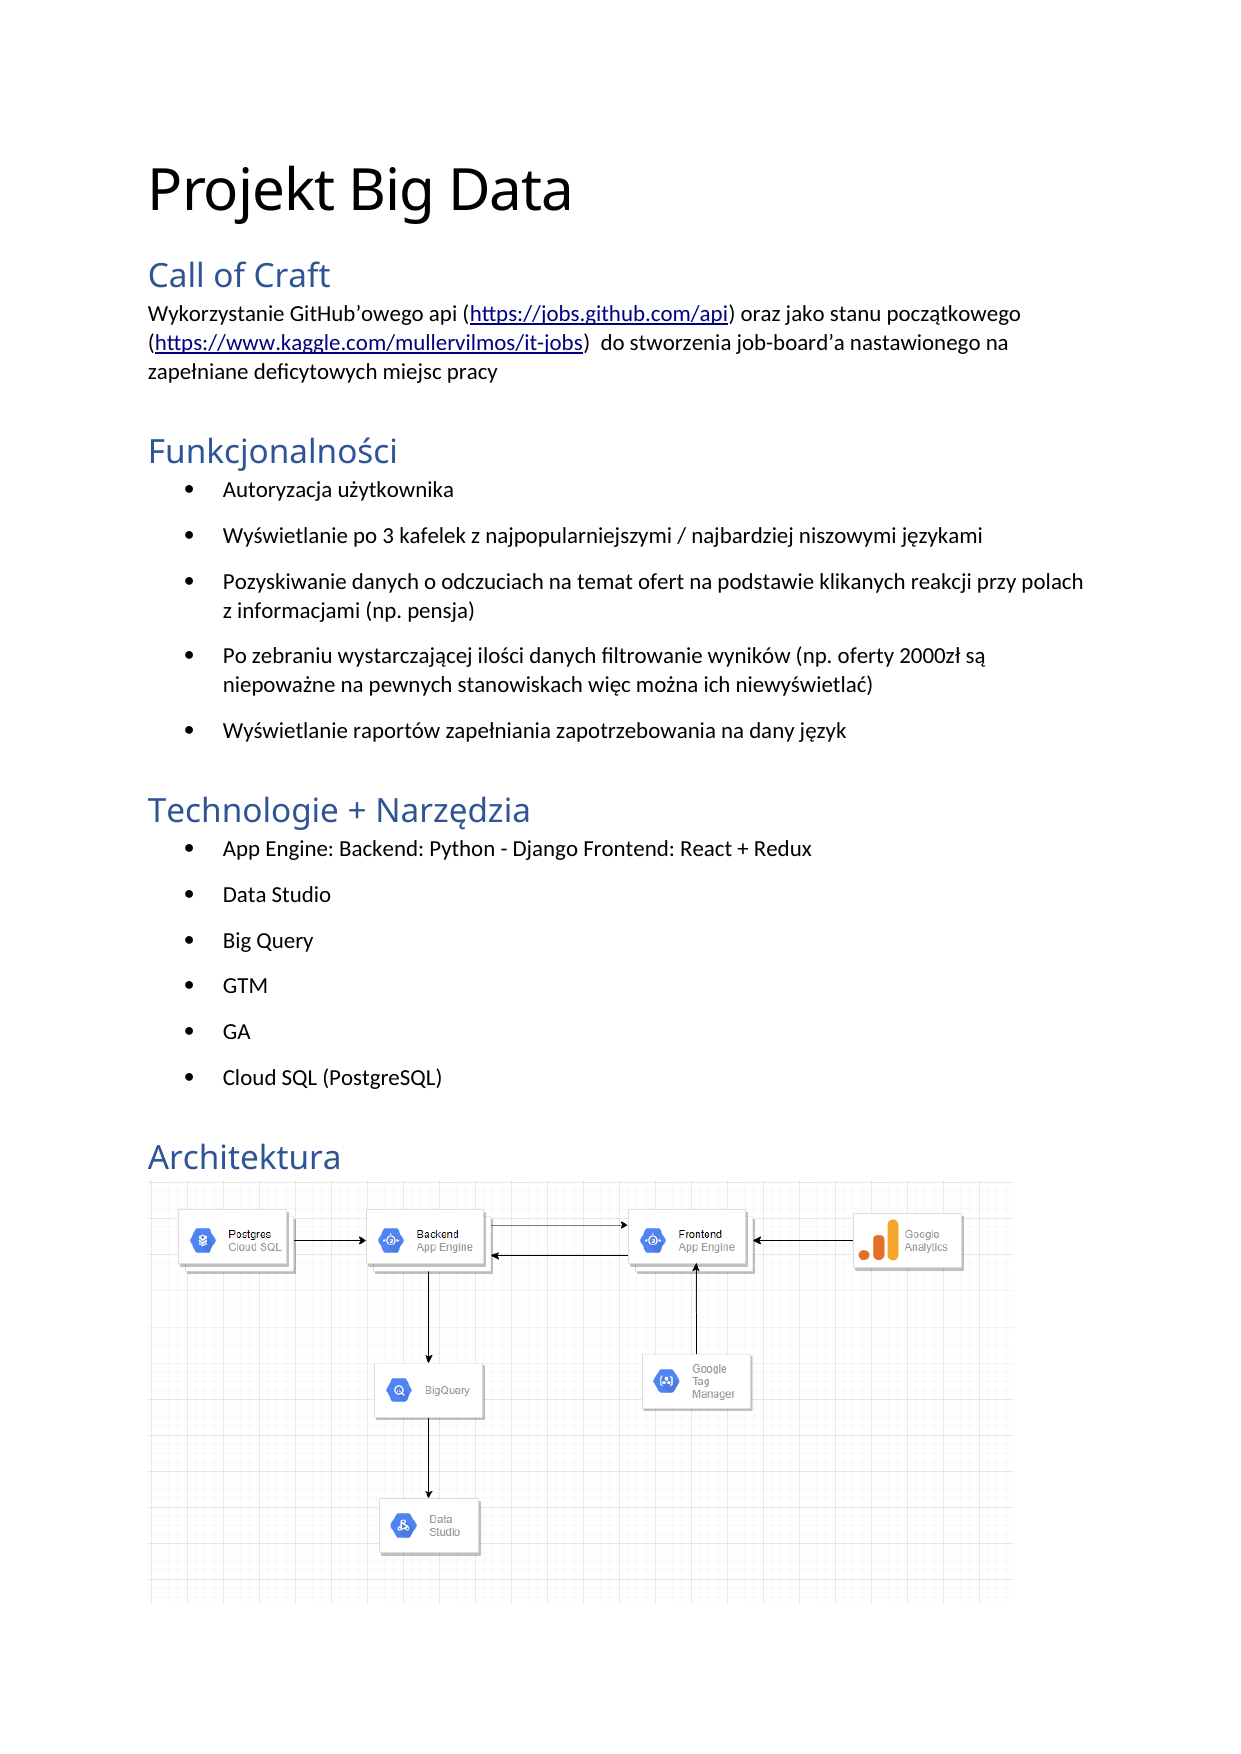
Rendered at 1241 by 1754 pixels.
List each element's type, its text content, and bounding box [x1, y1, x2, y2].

text Wykorzystanie GitHub’owego api (https://jobs.github.com/api) oraz jako stanu początkowego (https://www.kaggle.com/mullervilmos/it-jobs) do stworzenia job-board’a nastawionego na zapełniane deficytowych miejsc pracy [148, 299, 1093, 385]
list Data Studio [185, 880, 1093, 908]
subtitle Technologie + Narzędzia [148, 787, 1093, 832]
list GA [185, 1017, 1093, 1045]
list Autoryzacja użytkownika [185, 475, 1093, 503]
list Pozyskiwanie danych o odczuciach na temat ofert na podstawie klikanych reakcji przy polach z informacjami (np. pensja) [185, 567, 1093, 624]
subtitle Funkcjonalności [148, 428, 1093, 473]
title Projekt Big Data [148, 148, 1093, 227]
subtitle Call of Craft [148, 252, 1093, 297]
list Wyświetlanie raportów zapełniania zapotrzebowania na dany język [185, 716, 1093, 744]
subtitle Architektura [148, 1134, 1093, 1179]
list Po zebraniu wystarczającej ilości danych filtrowanie wyników (np. oferty 2000zł są niepoważne na pewnych stanowiskach więc można ich niewyświetlać) [185, 642, 1093, 699]
list App Engine: Backend: Python - Django Frontend: React + Redux [185, 834, 1093, 862]
list Wyświetlanie po 3 kafelek z najpopularniejszymi / najbardziej niszowymi językami [185, 521, 1093, 549]
list Big Query [185, 926, 1093, 954]
list Cloud SQL (PostgreSQL) [185, 1063, 1093, 1091]
list GTM [185, 971, 1093, 999]
